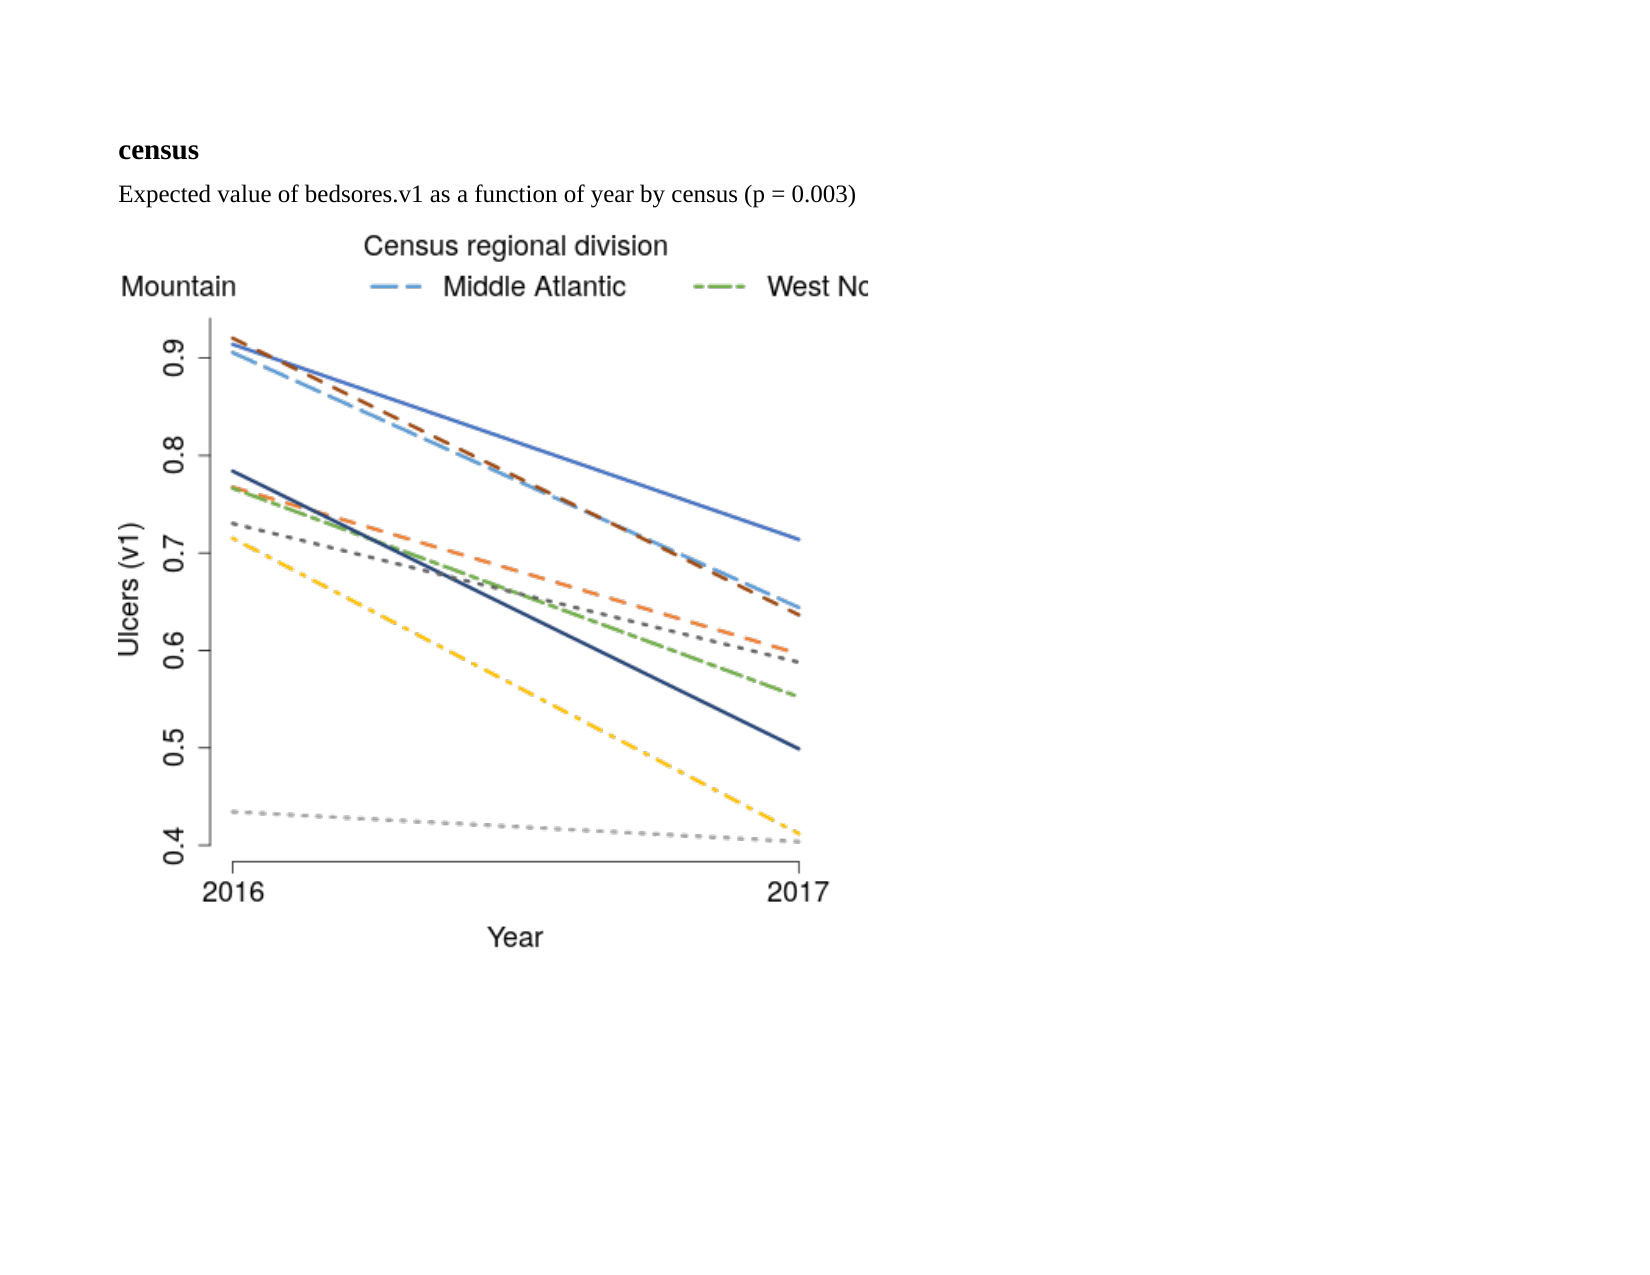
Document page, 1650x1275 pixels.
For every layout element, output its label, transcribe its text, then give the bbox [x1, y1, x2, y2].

subtitle census [118, 133, 1532, 166]
text Expected value of bedsores.v1 as a function of year by census (p = 0.003) [118, 179, 1532, 207]
picture [118, 226, 869, 977]
